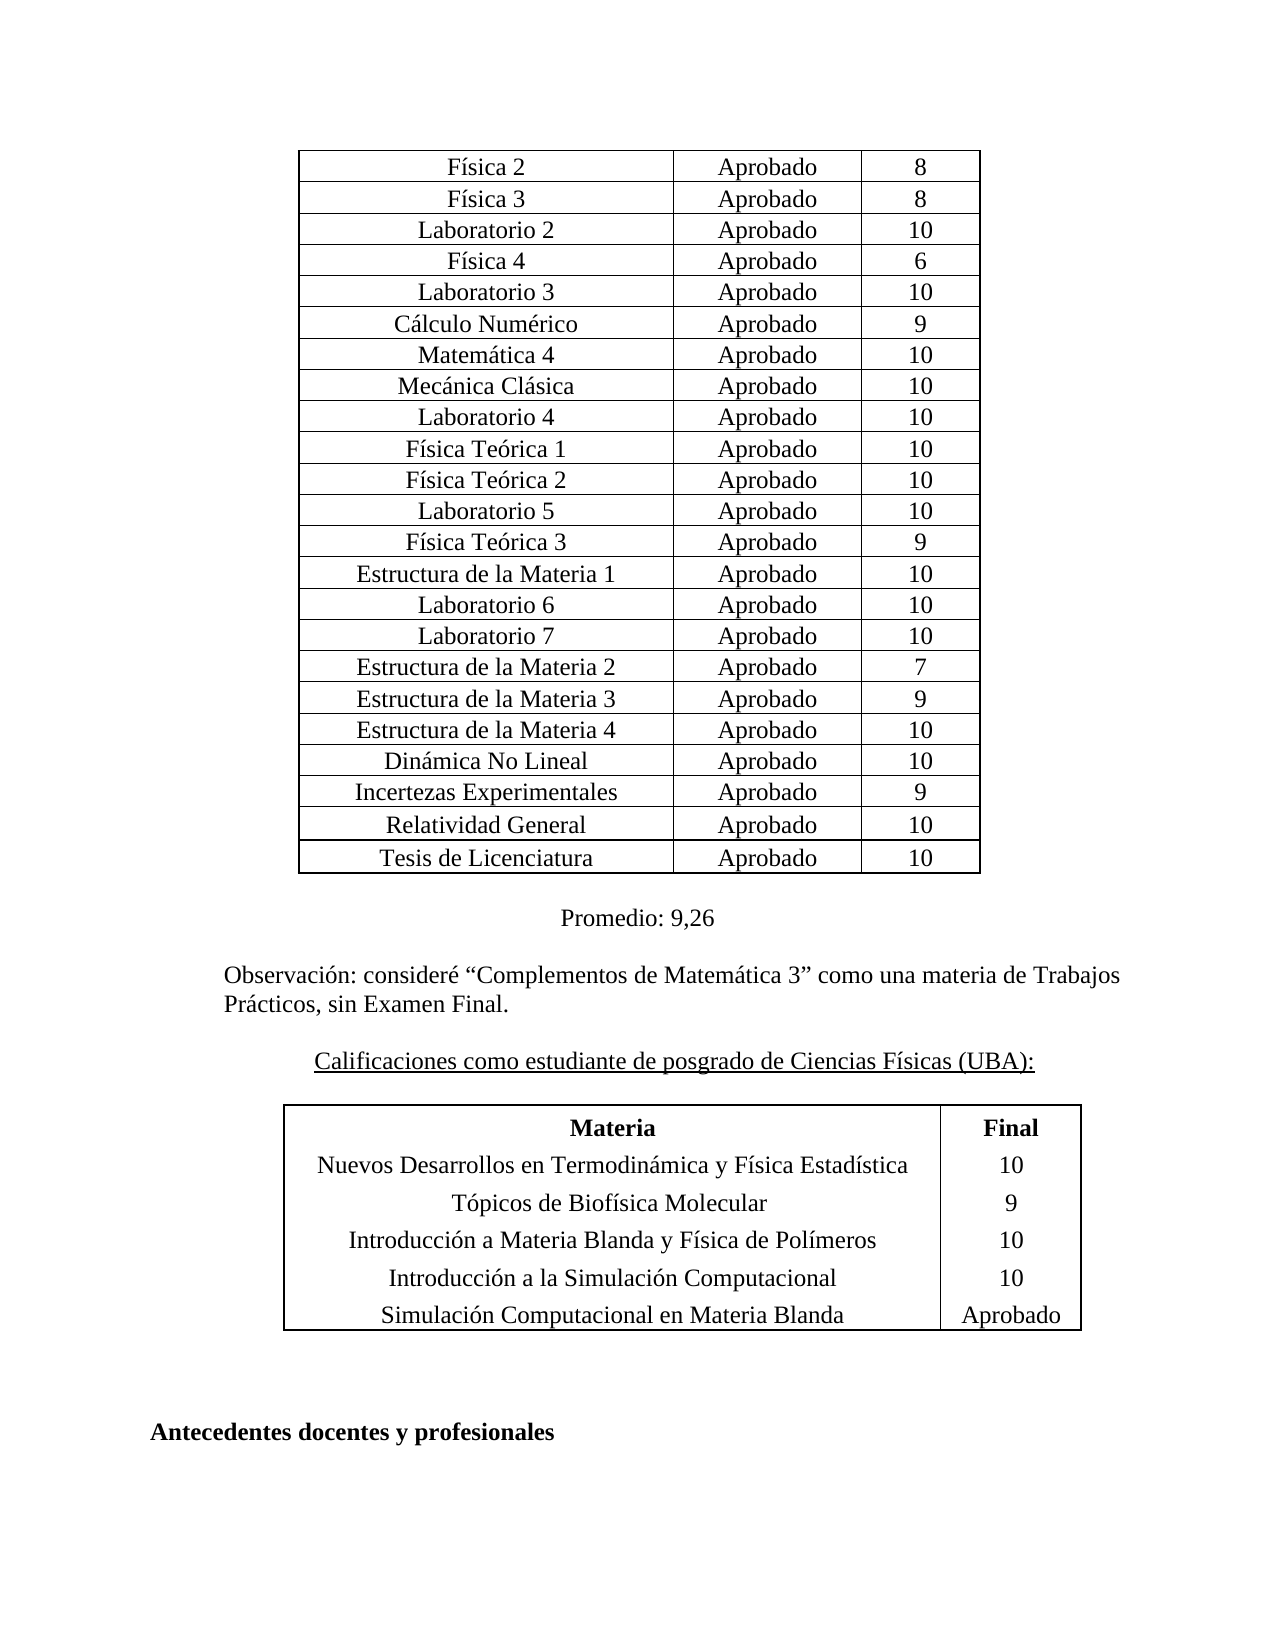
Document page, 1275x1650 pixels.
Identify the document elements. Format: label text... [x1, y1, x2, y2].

table_cell Dinámica No Lineal [300, 745, 673, 775]
table_cell 10 [862, 276, 979, 306]
table_cell 10 [862, 464, 979, 494]
table_cell Laboratorio 7 [300, 620, 673, 650]
table_cell Aprobado [674, 464, 861, 494]
table_cell Mecánica Clásica [300, 370, 673, 400]
table_cell 10 [862, 714, 979, 744]
table_cell Tópicos de Biofísica Molecular [285, 1179, 940, 1216]
table_cell Física Teórica 1 [300, 432, 673, 462]
table_cell 9 [941, 1179, 1080, 1216]
table_cell Física 2 [300, 151, 673, 181]
table_cell Aprobado [674, 339, 861, 369]
table_cell 8 [862, 182, 979, 212]
table_cell Aprobado [674, 370, 861, 400]
table_cell Aprobado [674, 620, 861, 650]
table_cell Aprobado [674, 401, 861, 431]
table_cell Aprobado [674, 432, 861, 462]
text Antecedentes docentes y profesionales [150, 1417, 1125, 1446]
table_cell 7 [862, 651, 979, 681]
table_cell 9 [862, 682, 979, 712]
table_cell 8 [862, 151, 979, 181]
table_cell Laboratorio 2 [300, 214, 673, 244]
table_cell Incertezas Experimentales [300, 776, 673, 806]
table_cell 10 [862, 401, 979, 431]
table_cell 10 [862, 339, 979, 369]
table_cell Aprobado [674, 182, 861, 212]
table_header Final [941, 1106, 1080, 1141]
table_cell Laboratorio 6 [300, 589, 673, 619]
table_cell 9 [862, 526, 979, 556]
table_cell Cálculo Numérico [300, 307, 673, 337]
table_cell Aprobado [674, 682, 861, 712]
table_cell Matemática 4 [300, 339, 673, 369]
table_cell 10 [862, 557, 979, 587]
table_cell Aprobado [674, 589, 861, 619]
table_cell Estructura de la Materia 4 [300, 714, 673, 744]
table_cell Física 3 [300, 182, 673, 212]
table_cell Aprobado [674, 151, 861, 181]
table_cell Aprobado [674, 651, 861, 681]
table_cell Tesis de Licenciatura [300, 841, 673, 872]
table_cell Aprobado [674, 841, 861, 872]
table_cell Estructura de la Materia 2 [300, 651, 673, 681]
table_cell Física Teórica 3 [300, 526, 673, 556]
table_cell 10 [862, 495, 979, 525]
table_cell Física Teórica 2 [300, 464, 673, 494]
table_cell 10 [862, 589, 979, 619]
table_cell 10 [862, 620, 979, 650]
table_cell Estructura de la Materia 1 [300, 557, 673, 587]
table_cell Nuevos Desarrollos en Termodinámica y Física Estadística [285, 1141, 940, 1179]
table_cell Laboratorio 3 [300, 276, 673, 306]
table_cell Introducción a la Simulación Computacional [285, 1254, 940, 1291]
table_cell Aprobado [674, 307, 861, 337]
table_cell 10 [941, 1216, 1080, 1254]
table_cell Aprobado [674, 745, 861, 775]
table_cell 10 [862, 432, 979, 462]
table_cell Relatividad General [300, 807, 673, 839]
table_cell 9 [862, 307, 979, 337]
table_cell 10 [862, 807, 979, 839]
table_cell 6 [862, 245, 979, 275]
table_cell 10 [862, 841, 979, 872]
table_cell Física 4 [300, 245, 673, 275]
table_cell Aprobado [674, 245, 861, 275]
text Observación: consideré “Complementos de Matemática 3” como una materia de Trabajos Prácticos, sin Examen Final. [224, 960, 1125, 1018]
table_cell Laboratorio 4 [300, 401, 673, 431]
table_cell Aprobado [674, 495, 861, 525]
table_cell Aprobado [674, 807, 861, 839]
text Calificaciones como estudiante de posgrado de Ciencias Físicas (UBA): [224, 1046, 1125, 1075]
table_cell Introducción a Materia Blanda y Física de Polímeros [285, 1216, 940, 1254]
table_cell 10 [862, 214, 979, 244]
table_cell Aprobado [674, 276, 861, 306]
table_cell Aprobado [674, 557, 861, 587]
table_cell Aprobado [941, 1291, 1080, 1329]
table_cell Aprobado [674, 776, 861, 806]
text Promedio: 9,26 [150, 903, 1125, 931]
table_cell Estructura de la Materia 3 [300, 682, 673, 712]
table_cell Laboratorio 5 [300, 495, 673, 525]
table_cell 10 [862, 370, 979, 400]
table_cell 10 [941, 1141, 1080, 1179]
table_cell Simulación Computacional en Materia Blanda [285, 1291, 940, 1329]
table_cell Aprobado [674, 714, 861, 744]
table_cell 9 [862, 776, 979, 806]
table_cell Aprobado [674, 214, 861, 244]
table_cell Aprobado [674, 526, 861, 556]
table_cell 10 [941, 1254, 1080, 1291]
table_cell 10 [862, 745, 979, 775]
table_header Materia [285, 1106, 940, 1141]
